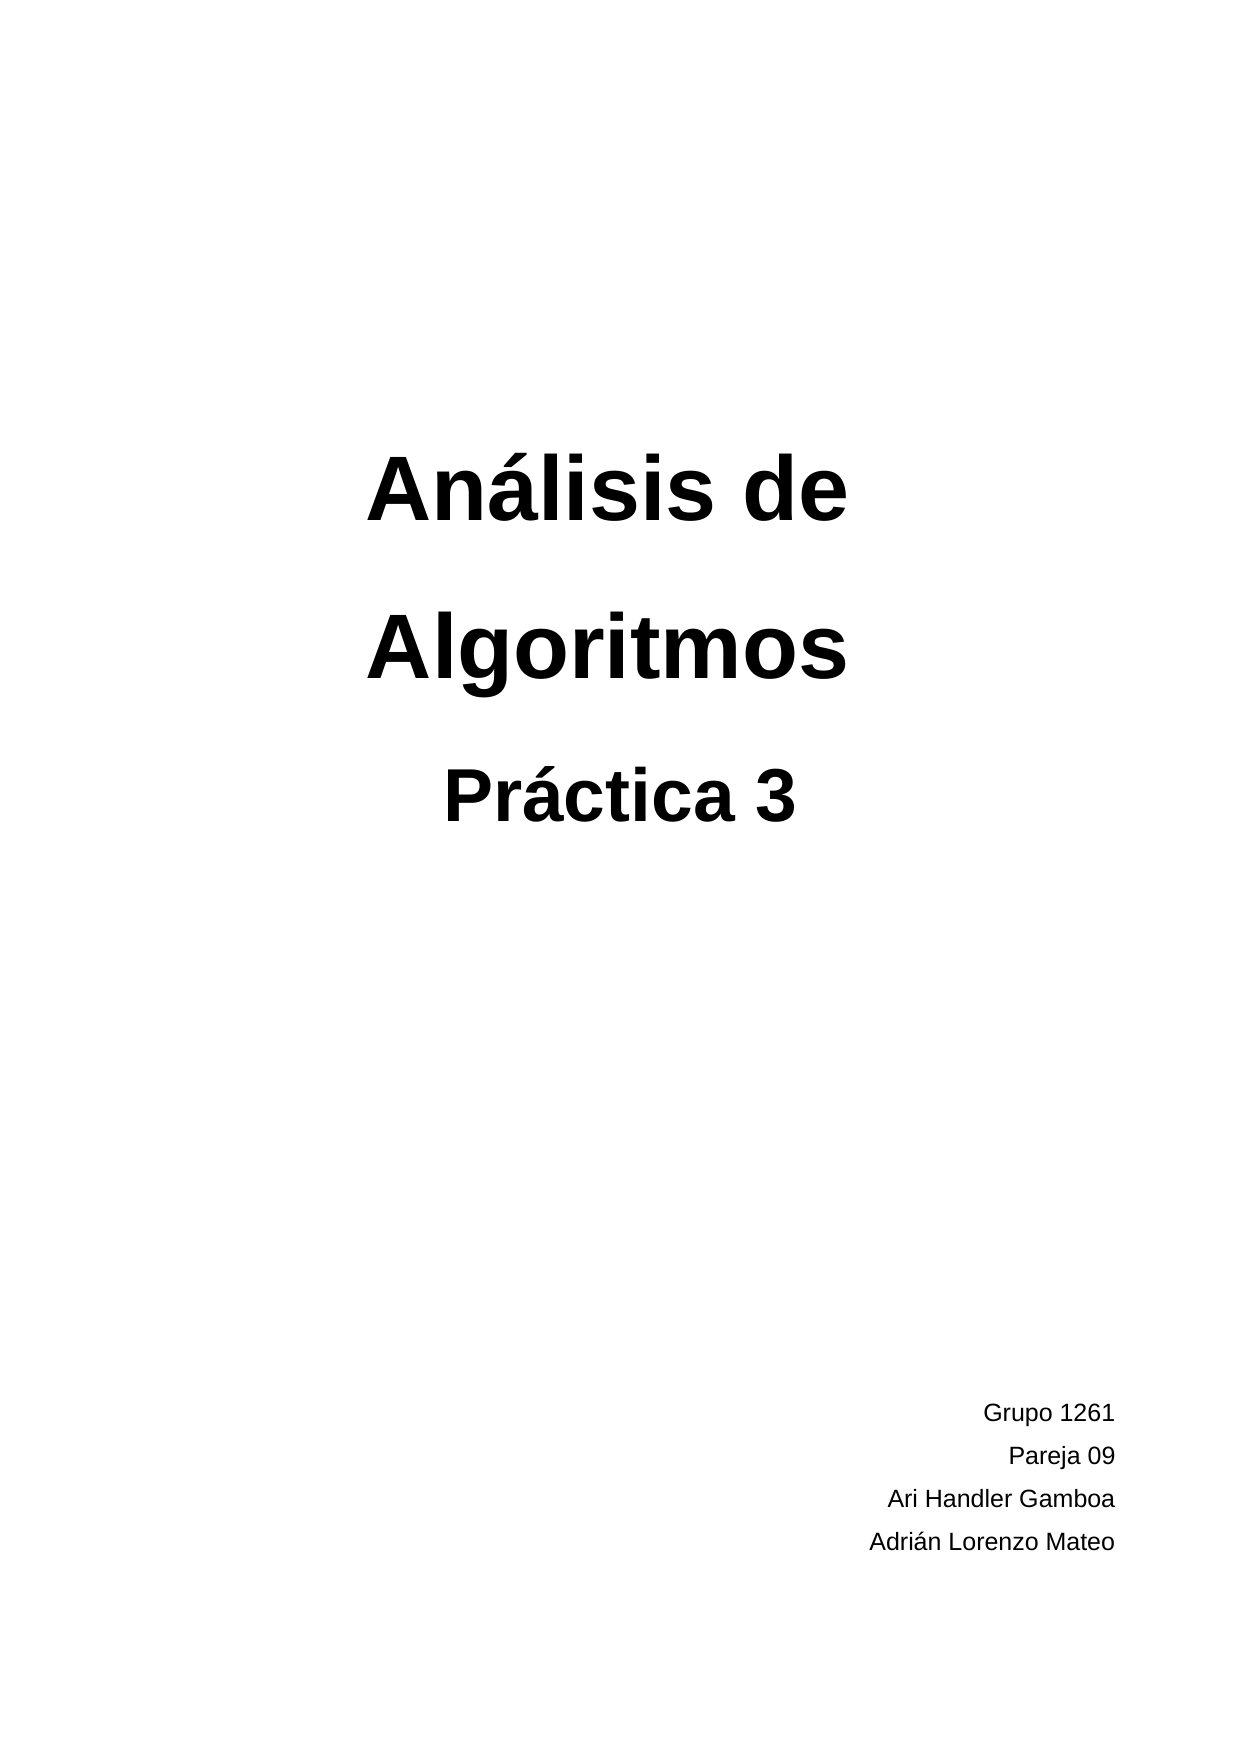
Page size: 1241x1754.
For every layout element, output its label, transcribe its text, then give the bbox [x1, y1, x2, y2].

text Adrián Lorenzo Mateo [118, 1527, 1122, 1556]
text Ari Handler Gamboa [118, 1484, 1122, 1512]
text Pareja 09 [118, 1441, 1122, 1469]
text Grupo 1261 [118, 1397, 1122, 1426]
text Análisis de [118, 434, 1122, 540]
text Algoritmos [118, 592, 1122, 698]
text Práctica 3 [118, 751, 1122, 837]
